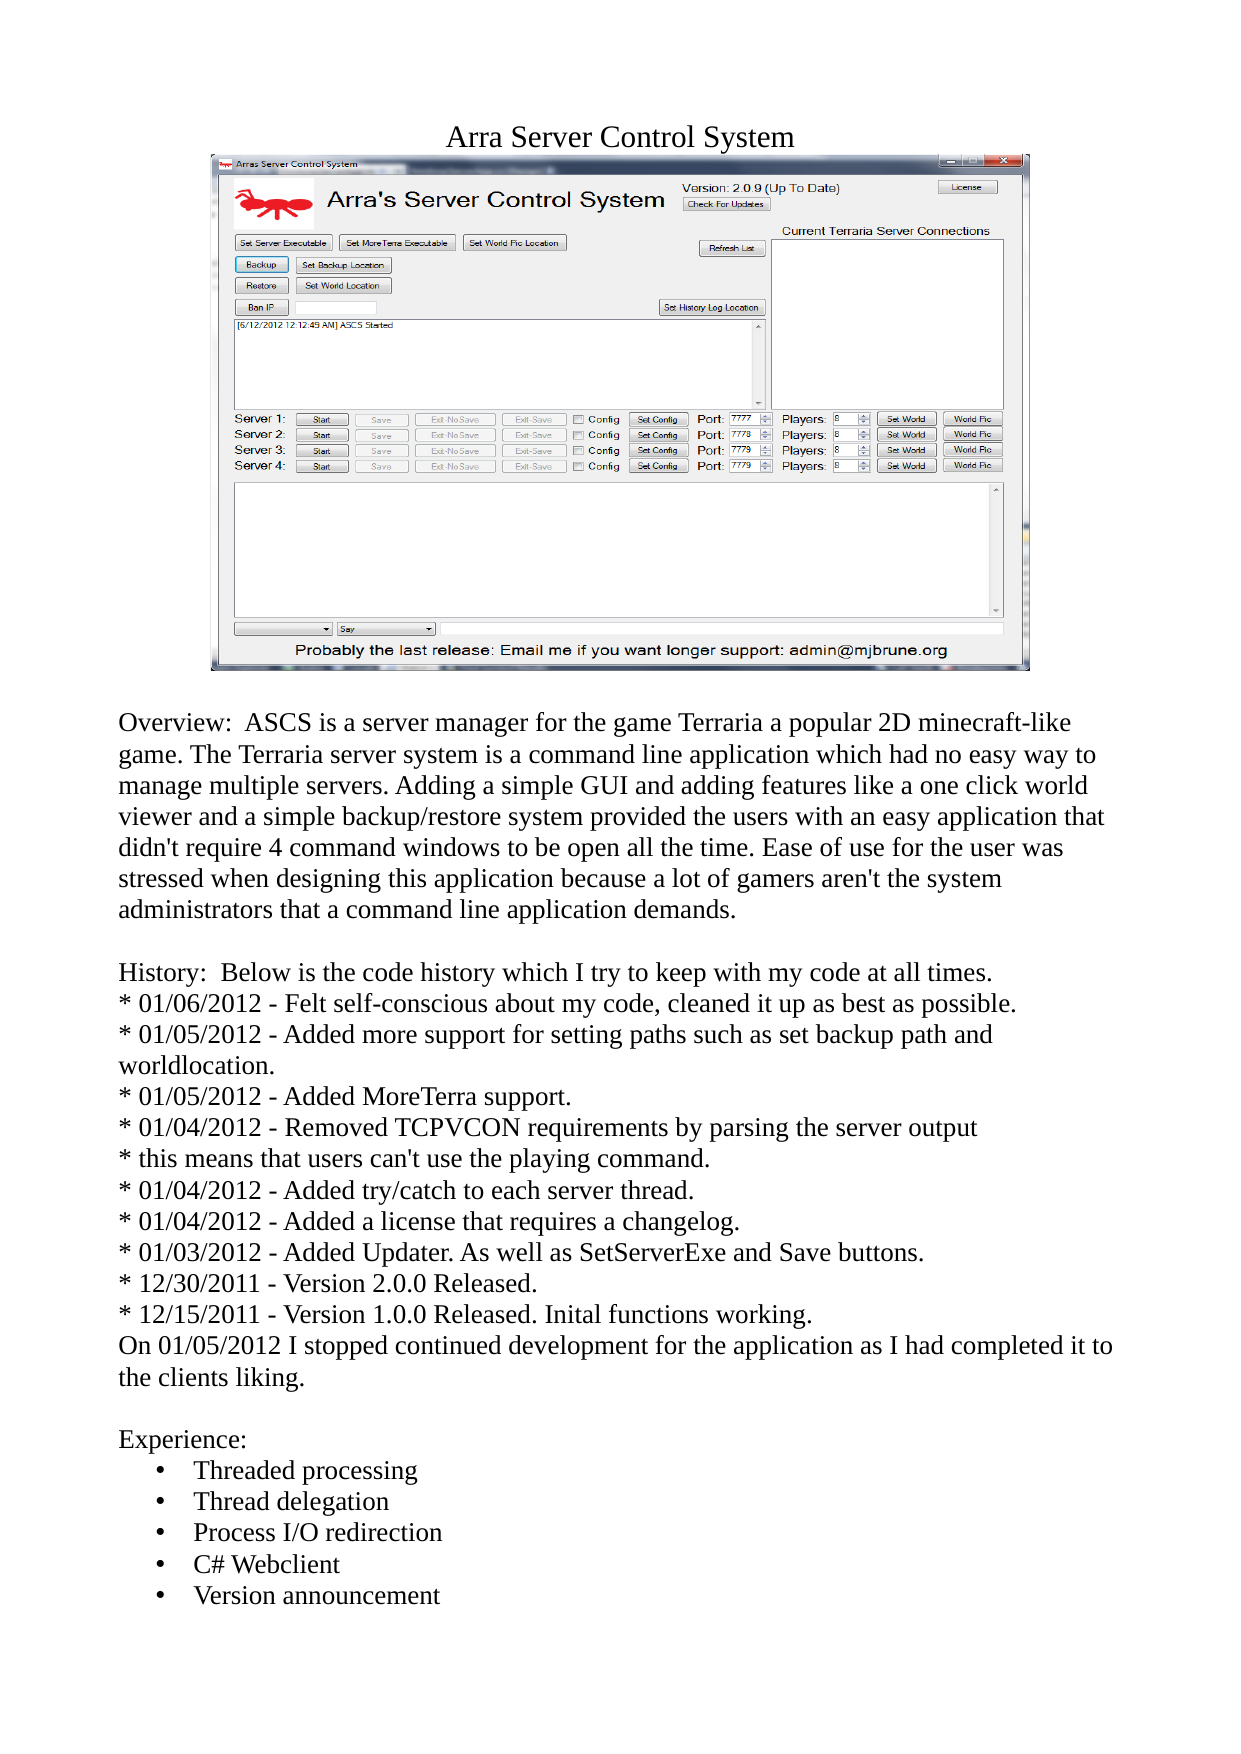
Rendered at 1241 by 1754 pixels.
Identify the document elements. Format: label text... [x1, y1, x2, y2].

text * 01/03/2012 - Added Updater. As well as SetServerExe and Save buttons. [118, 1236, 1122, 1267]
text * this means that users can't use the playing command. [118, 1143, 1122, 1174]
text Overview: ASCS is a server manager for the game Terraria a popular 2D minecraft-like game. The Terraria server system is a command line application which had no easy way to manage multiple servers. Adding a simple GUI and adding features like a one click world viewer and a simple backup/restore system provided the users with an easy application that didn't require 4 command windows to be open all the time. Ease of use for the user was stressed when designing this application because a lot of gamers aren't the system administrators that a command line application demands. [118, 707, 1122, 924]
text * 12/15/2011 - Version 1.0.0 Released. Inital functions working. [118, 1298, 1122, 1329]
list Process I/O redirection [156, 1517, 1122, 1548]
text * 12/30/2011 - Version 2.0.0 Released. [118, 1267, 1122, 1298]
text Arra Server Control System [118, 118, 1122, 154]
text * 01/06/2012 - Felt self-conscious about my code, cleaned it up as best as possible. [118, 987, 1122, 1018]
text * 01/04/2012 - Added try/catch to each server thread. [118, 1174, 1122, 1205]
text History: Below is the code history which I try to keep with my code at all times. [118, 956, 1122, 987]
text * 01/05/2012 - Added more support for setting paths such as set backup path and worldlocation. [118, 1018, 1122, 1080]
text On 01/05/2012 I stopped continued development for the application as I had completed it to the clients liking. [118, 1329, 1122, 1392]
picture [210, 154, 1030, 671]
text * 01/05/2012 - Added MoreTerra support. [118, 1080, 1122, 1111]
list Version announcement [156, 1579, 1122, 1610]
text Experience: [118, 1423, 1122, 1454]
list C# Webclient [156, 1548, 1122, 1579]
text * 01/04/2012 - Removed TCPVCON requirements by parsing the server output [118, 1111, 1122, 1143]
list Threaded processing [156, 1454, 1122, 1485]
text * 01/04/2012 - Added a license that requires a changelog. [118, 1205, 1122, 1236]
list Thread delegation [156, 1485, 1122, 1517]
